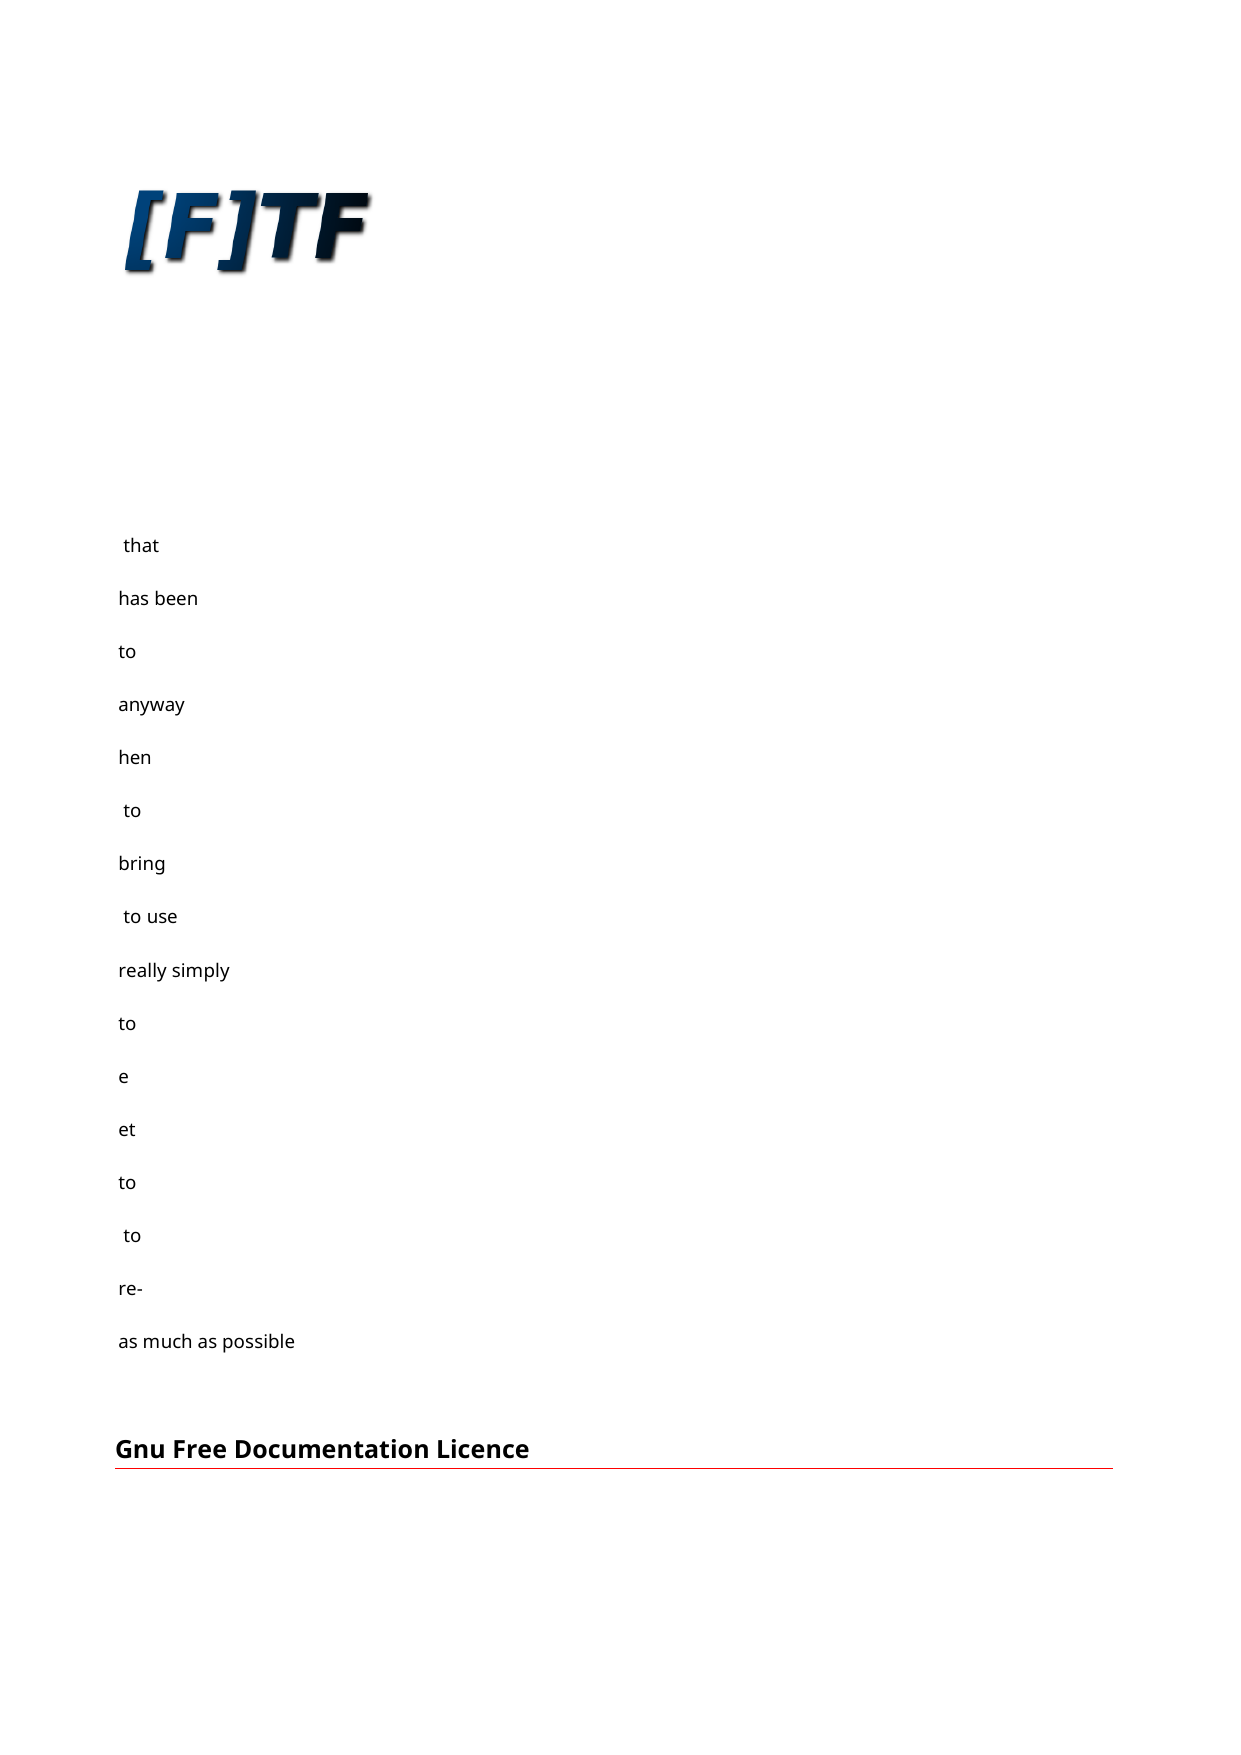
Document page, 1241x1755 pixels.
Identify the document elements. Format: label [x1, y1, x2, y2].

picture [116, 167, 377, 288]
